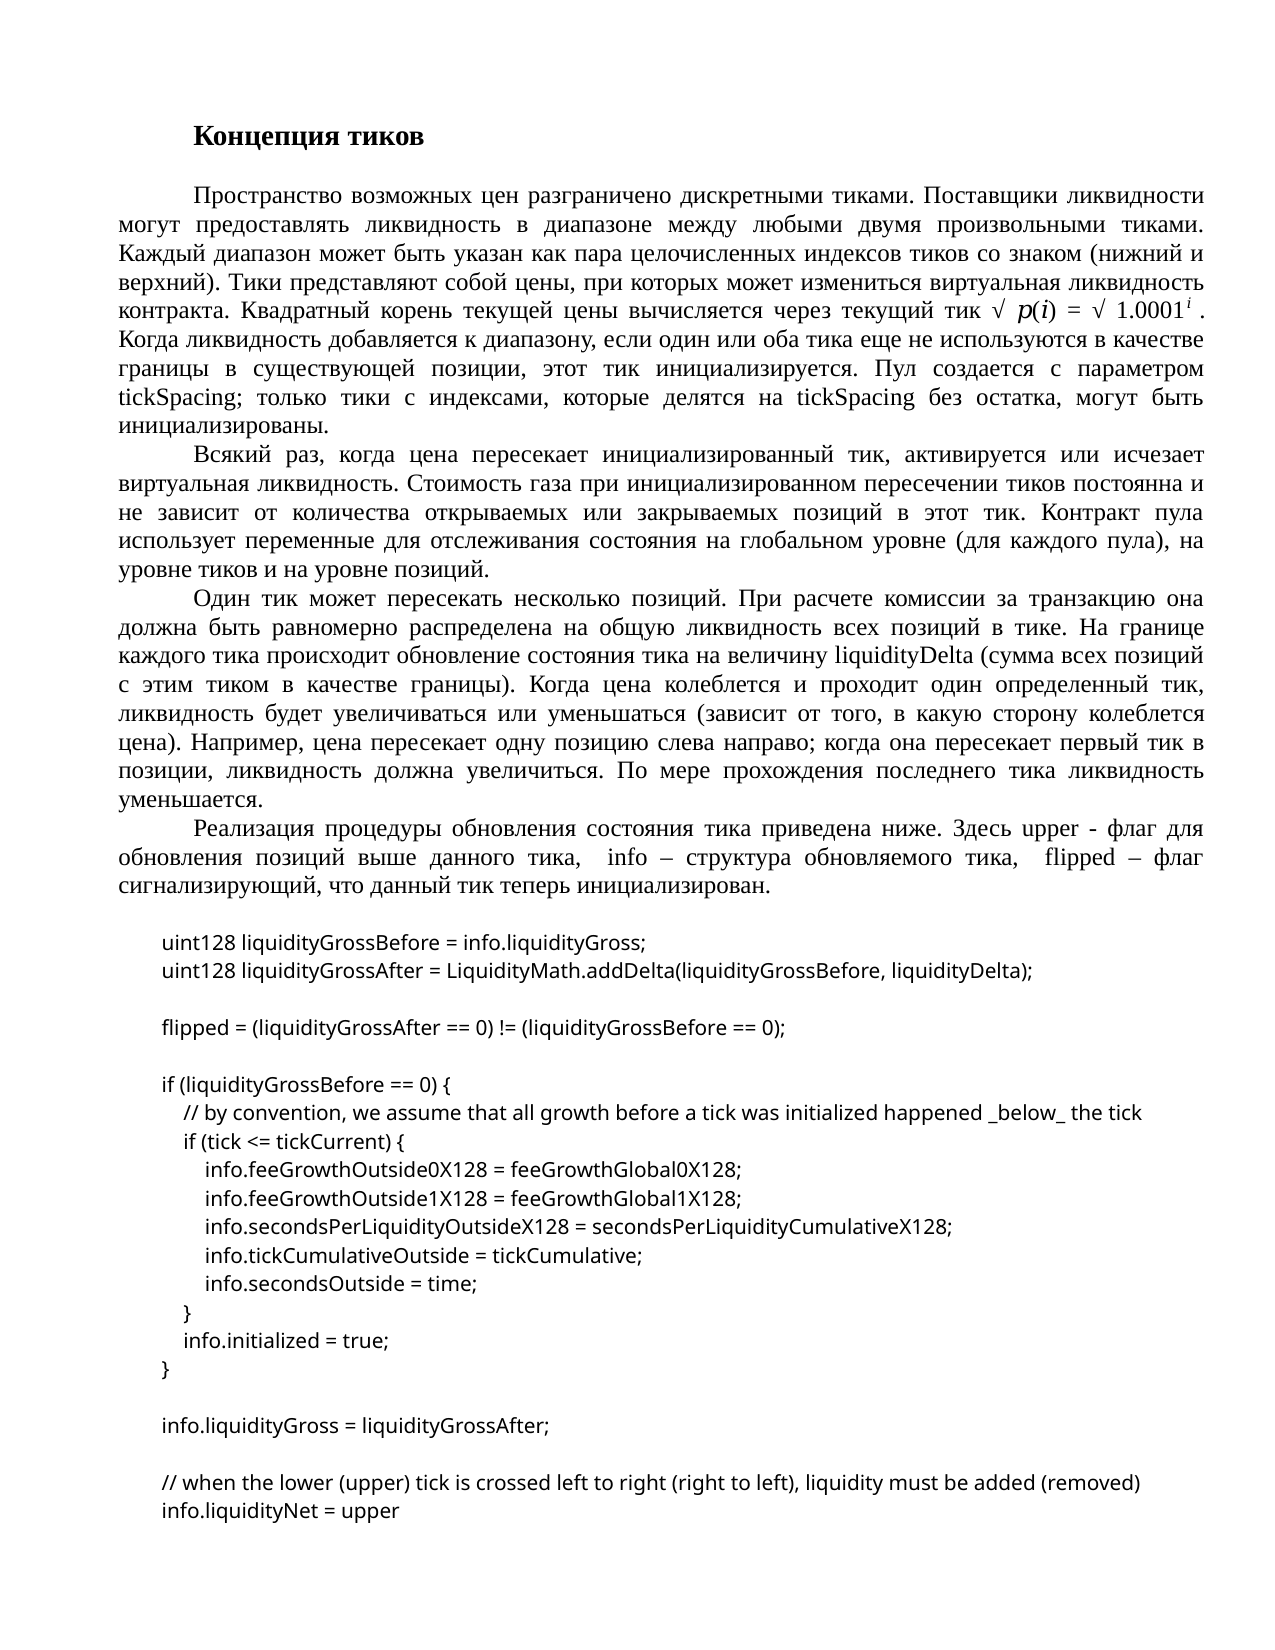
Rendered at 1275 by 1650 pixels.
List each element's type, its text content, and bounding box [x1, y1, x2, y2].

text info.secondsOutside = time; [118, 1269, 1205, 1298]
text if (liquidityGrossBefore == 0) { [118, 1070, 1205, 1098]
text Пространство возможных цен разграничено дискретными тиками. Поставщики ликвидности могут предоставлять ликвидность в диапазоне между любыми двумя произвольными тиками. Каждый диапазон может быть указан как пара целочисленных индексов тиков со знаком (нижний и верхний). Тики представляют собой цены, при которых может измениться виртуальная ликвидность контракта. Квадратный корень текущей цены вычисляется через текущий тик √ 𝑝(𝑖) = √ 1.0001𝑖 . Когда ликвидность добавляется к диапазону, если один или оба тика еще не используются в качестве границы в существующей позиции, этот тик инициализируется. Пул создается с параметром tickSpacing; только тики с индексами, которые делятся на tickSpacing без остатка, могут быть инициализированы. [118, 180, 1205, 439]
text Всякий раз, когда цена пересекает инициализированный тик, активируется или исчезает виртуальная ликвидность. Стоимость газа при инициализированном пересечении тиков постоянна и не зависит от количества открываемых или закрываемых позиций в этот тик. Контракт пула использует переменные для отслеживания состояния на глобальном уровне (для каждого пула), на уровне тиков и на уровне позиций. [118, 439, 1205, 583]
text info.feeGrowthOutside0X128 = feeGrowthGlobal0X128; [118, 1155, 1205, 1184]
text info.initialized = true; [118, 1326, 1205, 1354]
text // by convention, we assume that all growth before a tick was initialized happened _below_ the tick [118, 1098, 1205, 1127]
text info.feeGrowthOutside1X128 = feeGrowthGlobal1X128; [118, 1184, 1205, 1212]
text Концепция тиков [118, 118, 1205, 152]
text uint128 liquidityGrossBefore = info.liquidityGross; [118, 928, 1205, 956]
text // when the lower (upper) tick is crossed left to right (right to left), liquidity must be added (removed) [118, 1468, 1205, 1497]
text Реализация процедуры обновления состояния тика приведена ниже. Здесь upper - флаг для обновления позиций выше данного тика, info – структура обновляемого тика, flipped – флаг сигнализирующий, что данный тик теперь инициализирован. [118, 813, 1205, 899]
text info.tickCumulativeOutside = tickCumulative; [118, 1241, 1205, 1269]
text uint128 liquidityGrossAfter = LiquidityMath.addDelta(liquidityGrossBefore, liquidityDelta); [118, 956, 1205, 985]
text info.liquidityNet = upper [118, 1497, 1205, 1525]
text } [118, 1354, 1205, 1383]
text info.liquidityGross = liquidityGrossAfter; [118, 1411, 1205, 1440]
text Один тик может пересекать несколько позиций. При расчете комиссии за транзакцию она должна быть равномерно распределена на общую ликвидность всех позиций в тике. На границе каждого тика происходит обновление состояния тика на величину liquidityDelta (сумма всех позиций с этим тиком в качестве границы). Когда цена колеблется и проходит один определенный тик, ликвидность будет увеличиваться или уменьшаться (зависит от того, в какую сторону колеблется цена). Например, цена пересекает одну позицию слева направо; когда она пересекает первый тик в позиции, ликвидность должна увеличиться. По мере прохождения последнего тика ликвидность уменьшается. [118, 583, 1205, 813]
text info.secondsPerLiquidityOutsideX128 = secondsPerLiquidityCumulativeX128; [118, 1212, 1205, 1241]
text } [118, 1298, 1205, 1326]
text if (tick <= tickCurrent) { [118, 1127, 1205, 1155]
text flipped = (liquidityGrossAfter == 0) != (liquidityGrossBefore == 0); [118, 1013, 1205, 1042]
